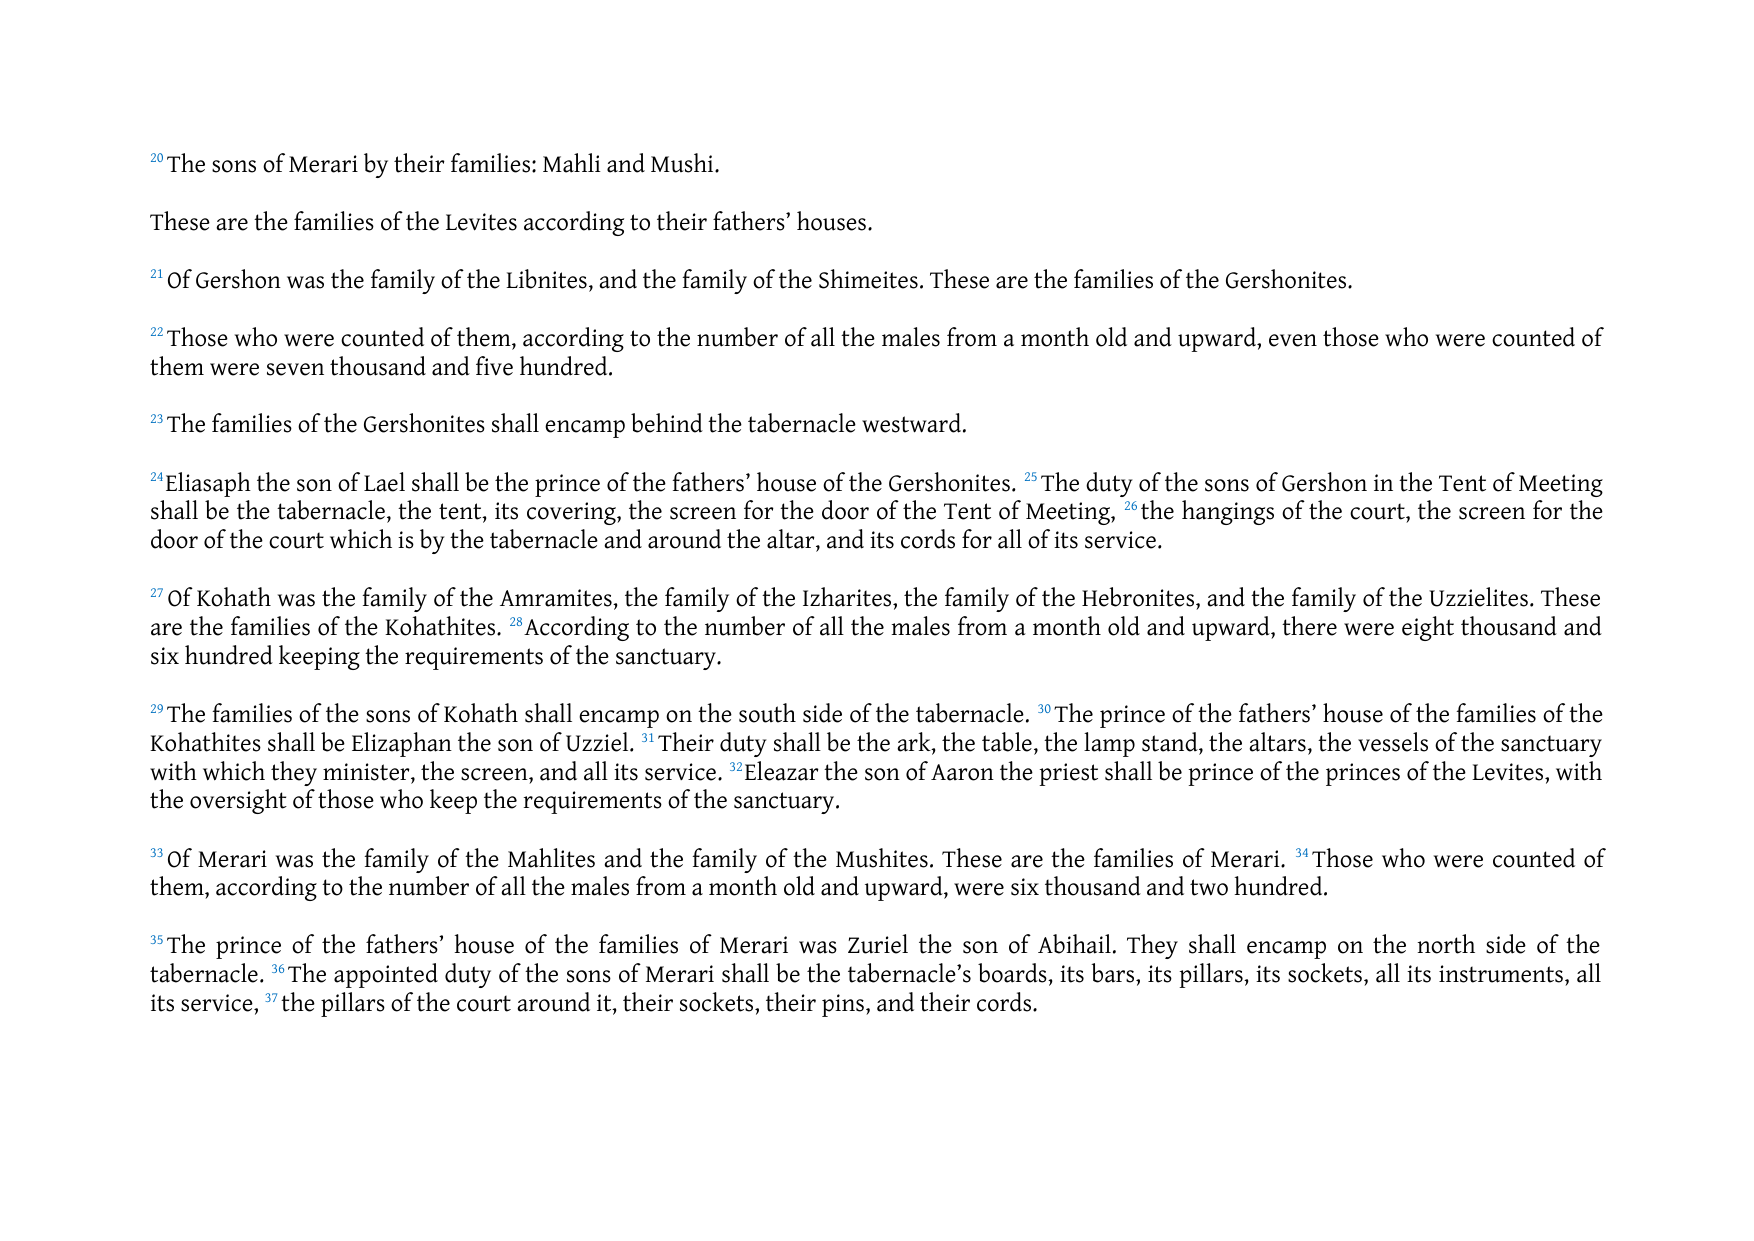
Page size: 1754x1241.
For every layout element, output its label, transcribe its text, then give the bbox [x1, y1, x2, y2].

text 33 Of Merari was the family of the Mahlites and the family of the Mushites. These are the families of Merari. 34 Those who were counted of them, according to the number of all the males from a month old and upward, were six thousand and two hundred. [150, 845, 1604, 903]
text These are the families of the Levites according to their fathers’ houses. [150, 208, 1604, 237]
text 21 Of Gershon was the family of the Libnites, and the family of the Shimeites. These are the families of the Gershonites. [150, 266, 1604, 295]
text 22 Those who were counted of them, according to the number of all the males from a month old and upward, even those who were counted of them were seven thousand and five hundred. [150, 324, 1604, 382]
text 29 The families of the sons of Kohath shall encamp on the south side of the tabernacle. 30 The prince of the fathers’ house of the families of the Kohathites shall be Elizaphan the son of Uzziel. 31 Their duty shall be the ark, the table, the lamp stand, the altars, the vessels of the sanctuary with which they minister, the screen, and all its service. 32 Eleazar the son of Aaron the priest shall be prince of the princes of the Levites, with the oversight of those who keep the requirements of the sanctuary. [150, 700, 1604, 816]
text 23 The families of the Gershonites shall encamp behind the tabernacle westward. [150, 411, 1604, 440]
text 20 The sons of Merari by their families: Mahli and Mushi. [150, 150, 1604, 179]
text 24 Eliasaph the son of Lael shall be the prince of the fathers’ house of the Gershonites. 25 The duty of the sons of Gershon in the Tent of Meeting shall be the tabernacle, the tent, its covering, the screen for the door of the Tent of Meeting, 26 the hangings of the court, the screen for the door of the court which is by the tabernacle and around the altar, and its cords for all of its service. [150, 469, 1604, 556]
text 35 The prince of the fathers’ house of the families of Merari was Zuriel the son of Abihail. They shall encamp on the north side of the tabernacle. 36 The appointed duty of the sons of Merari shall be the tabernacle’s boards, its bars, its pillars, its sockets, all its instruments, all its service, 37 the pillars of the court around it, their sockets, their pins, and their cords. [150, 932, 1604, 1018]
text 27 Of Kohath was the family of the Amramites, the family of the Izharites, the family of the Hebronites, and the family of the Uzzielites. These are the families of the Kohathites. 28 According to the number of all the males from a month old and upward, there were eight thousand and six hundred keeping the requirements of the sanctuary. [150, 585, 1604, 671]
